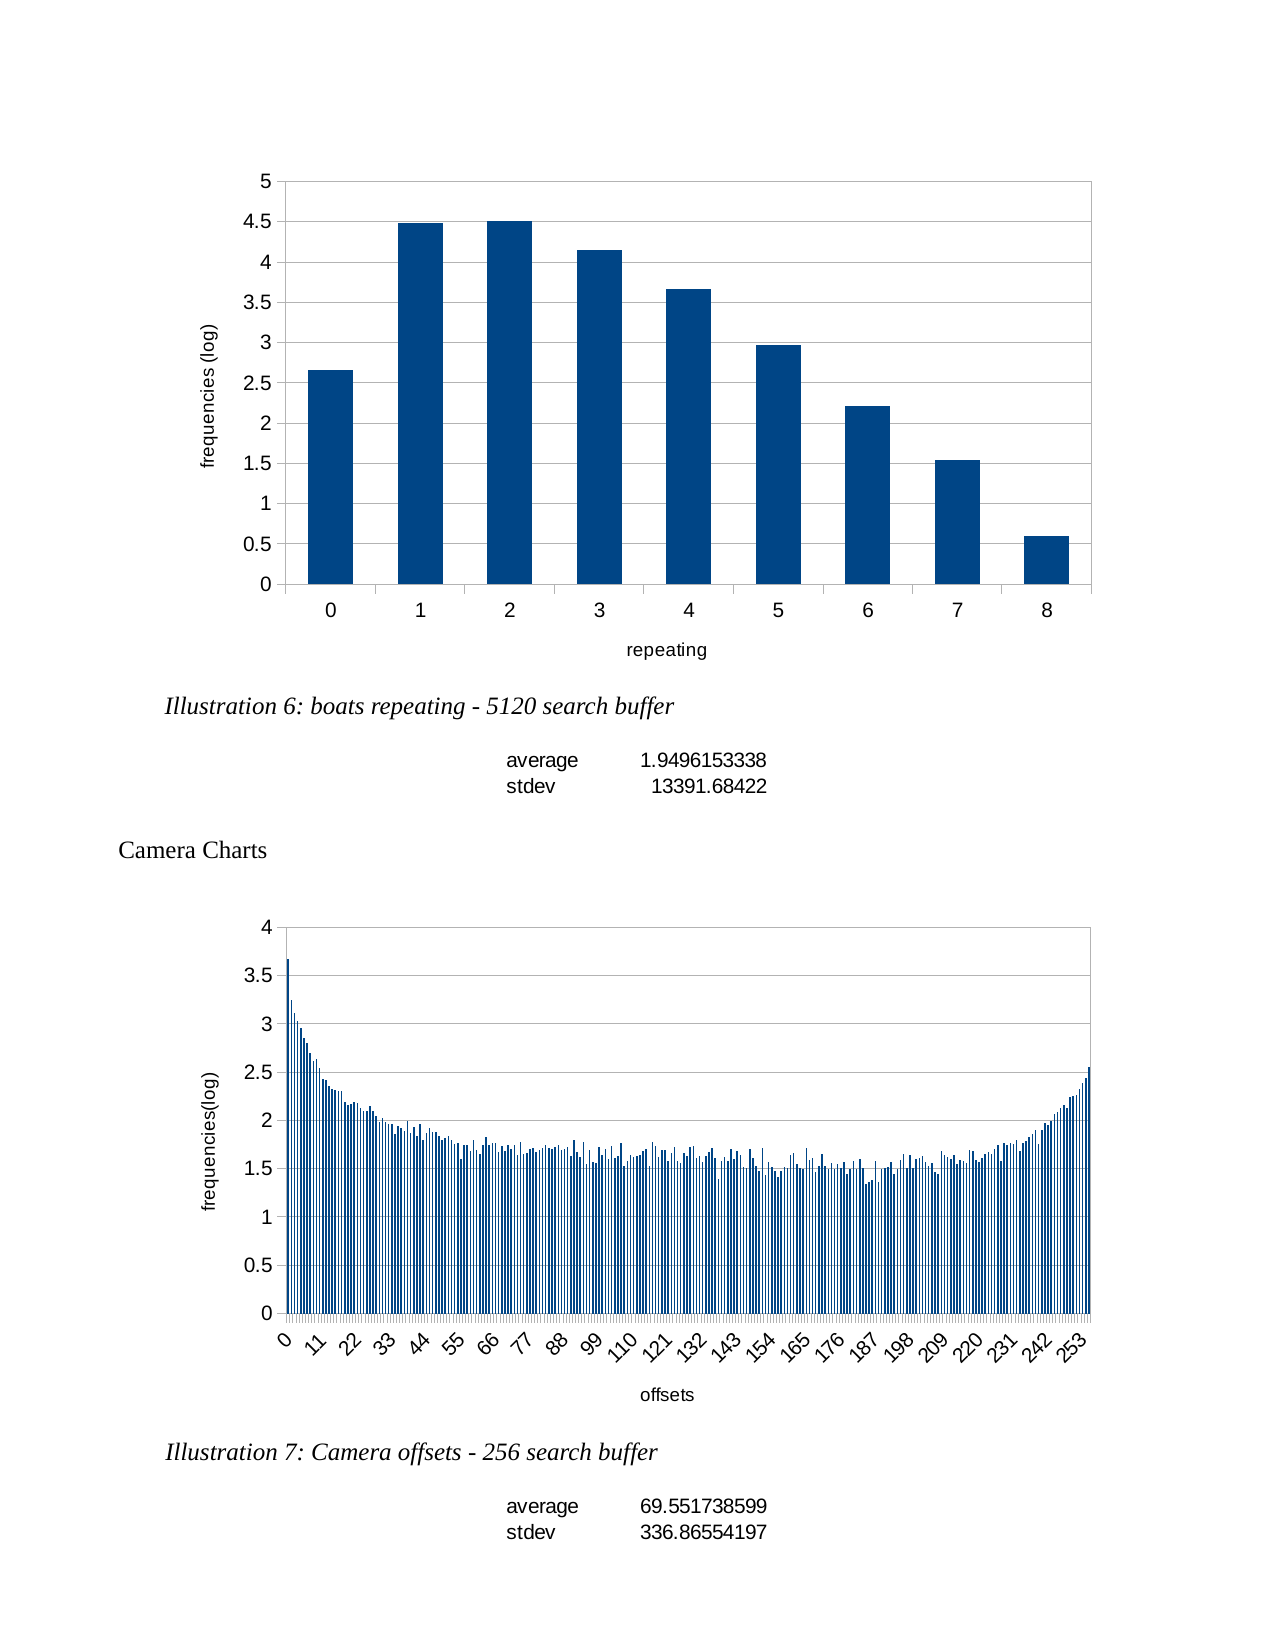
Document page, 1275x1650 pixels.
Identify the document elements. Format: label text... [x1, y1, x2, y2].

text Camera Charts [118, 835, 1157, 864]
text Illustration 7: Camera offsets - 256 search buffer [165, 1437, 1110, 1466]
text Illustration 6: boats repeating - 5120 search buffer [164, 692, 1111, 720]
